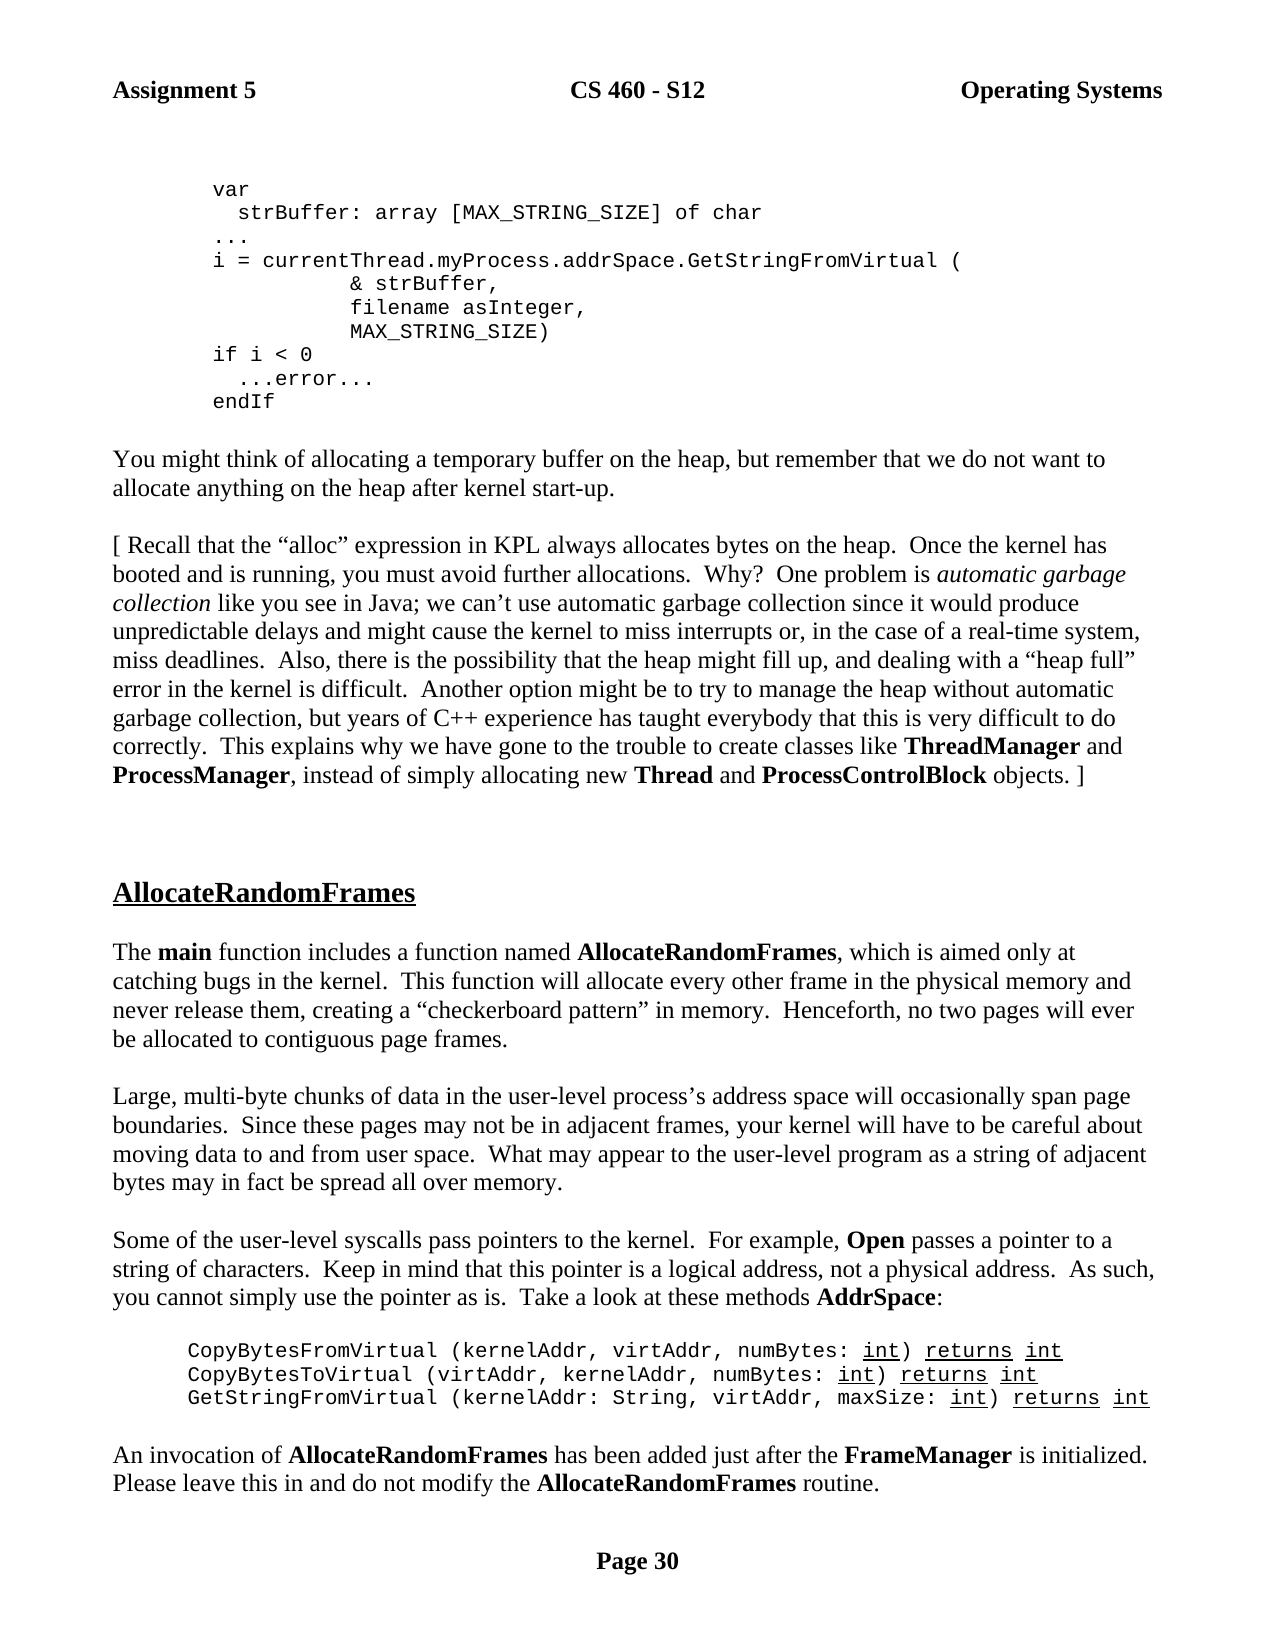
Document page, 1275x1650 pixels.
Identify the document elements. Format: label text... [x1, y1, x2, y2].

text & strBuffer, [187, 273, 1162, 297]
text You might think of allocating a temporary buffer on the heap, but remember that we do not want to allocate anything on the heap after kernel start-up. [112, 444, 1162, 501]
text endIf [187, 392, 1162, 415]
text strBuffer: array [MAX_STRING_SIZE] of char [187, 202, 1162, 226]
text CopyBytesToVirtual (virtAddr, kernelAddr, numBytes: int) returns int [187, 1364, 1162, 1387]
text ... [187, 226, 1162, 250]
text i = currentThread.myProcess.addrSpace.GetStringFromVirtual ( [187, 250, 1162, 273]
text MAX_STRING_SIZE) [187, 321, 1162, 344]
text filename asInteger, [187, 297, 1162, 321]
text An invocation of AllocateRandomFrames has been added just after the FrameManager is initialized. Please leave this in and do not modify the AllocateRandomFrames routine. [112, 1440, 1162, 1497]
text GetStringFromVirtual (kernelAddr: String, virtAddr, maxSize: int) returns int [187, 1387, 1162, 1411]
text ...error... [187, 368, 1162, 392]
text Some of the user-level syscalls pass pointers to the kernel. For example, Open passes a pointer to a string of characters. Keep in mind that this pointer is a logical address, not a physical address. As such, you cannot simply use the pointer as is. Take a look at these methods AddrSpace: [112, 1225, 1162, 1311]
text if i < 0 [187, 344, 1162, 368]
text Large, multi-byte chunks of data in the user-level process’s address space will occasionally span page boundaries. Since these pages may not be in adjacent frames, your kernel will have to be careful about moving data to and from user space. What may appear to the user-level program as a string of adjacent bytes may in fact be spread all over memory. [112, 1081, 1162, 1196]
subtitle AllocateRandomFrames [112, 875, 1162, 909]
text [ Recall that the “alloc” expression in KPL always allocates bytes on the heap. Once the kernel has booted and is running, you must avoid further allocations. Why? One problem is automatic garbage collection like you see in Java; we can’t use automatic garbage collection since it would produce unpredictable delays and might cause the kernel to miss interrupts or, in the case of a real-time system, miss deadlines. Also, there is the possibility that the heap might fill up, and dealing with a “heap full” error in the kernel is difficult. Another option might be to try to manage the heap without automatic garbage collection, but years of C++ experience has taught everybody that this is very difficult to do correctly. This explains why we have gone to the trouble to create classes like ThreadManager and ProcessManager, instead of simply allocating new Thread and ProcessControlBlock objects. ] [112, 530, 1162, 789]
text The main function includes a function named AllocateRandomFrames, which is aimed only at catching bugs in the kernel. This function will allocate every other frame in the physical memory and never release them, creating a “checkerboard pattern” in memory. Henceforth, no two pages will ever be allocated to contiguous page frames. [112, 937, 1162, 1052]
text CopyBytesFromVirtual (kernelAddr, virtAddr, numBytes: int) returns int [187, 1340, 1162, 1364]
text var [187, 179, 1162, 202]
